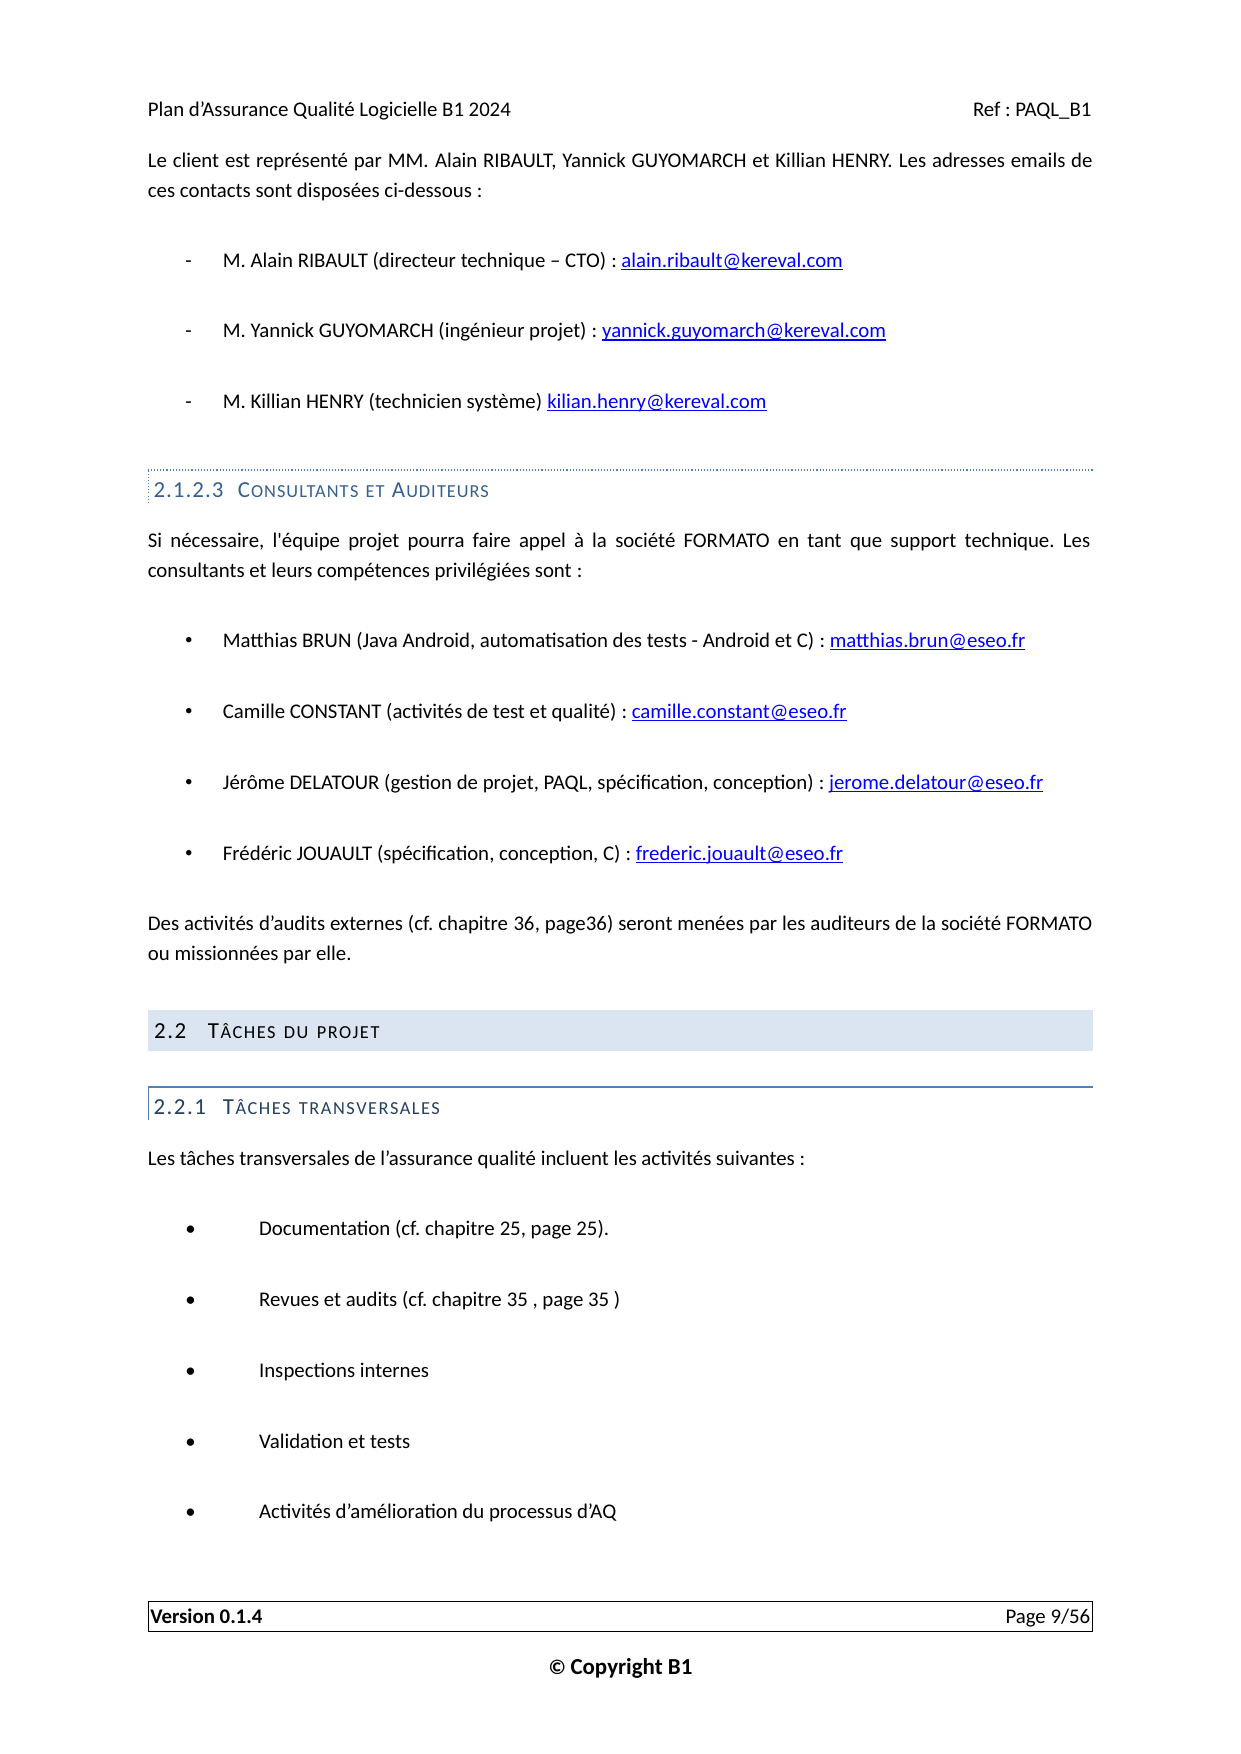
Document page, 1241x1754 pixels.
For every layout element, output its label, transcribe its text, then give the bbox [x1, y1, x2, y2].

list Camille CONSTANT (activités de test et qualité) : camille.constant@eseo.fr [185, 698, 1093, 724]
list Documentation (cf. chapitre 3, page 22). [185, 1215, 1093, 1241]
text Des activités d’audits externes (cf. chapitre 5.3, page31) seront menées par les auditeurs de la société FORMATO ou missionnées par elle. [148, 911, 1093, 965]
list Jérôme DELATOUR (gestion de projet, PAQL, spécification, conception) : jerome.delatour@eseo.fr [185, 769, 1093, 794]
list Tâches du projet [154, 1017, 1086, 1044]
list Consultants et Auditeurs [148, 469, 1093, 503]
list Revues et audits (cf. chapitre 5 , page 31 ) [185, 1286, 1093, 1312]
list Activités d’amélioration du processus d’AQ [185, 1499, 1093, 1524]
list M. Alain RIBAULT (directeur technique – CTO) : alain.ribault@kereval.com [185, 247, 1093, 273]
list Tâches transversales [149, 1088, 1093, 1120]
list Frédéric JOUAULT (spécification, conception, C) : frederic.jouault@eseo.fr [185, 840, 1093, 865]
list Validation et tests [185, 1428, 1093, 1453]
text Les tâches transversales de l’assurance qualité incluent les activités suivantes : [148, 1145, 1093, 1170]
list Matthias BRUN (Java Android, automatisation des tests - Android et C) : matthias.brun@eseo.fr [185, 627, 1093, 653]
text Le client est représenté par MM. Alain RIBAULT, Yannick GUYOMARCH et Killian HENRY. Les adresses emails de ces contacts sont disposées ci-dessous : [148, 148, 1093, 202]
text Si nécessaire, l'équipe projet pourra faire appel à la société FORMATO en tant que support technique. Les consultants et leurs compétences privilégiées sont : [148, 528, 1093, 582]
list Inspections internes [185, 1357, 1093, 1382]
list M. Yannick GUYOMARCH (ingénieur projet) : yannick.guyomarch@kereval.com [185, 318, 1093, 343]
list M. Killian HENRY (technicien système) kilian.henry@kereval.com [185, 388, 1093, 413]
